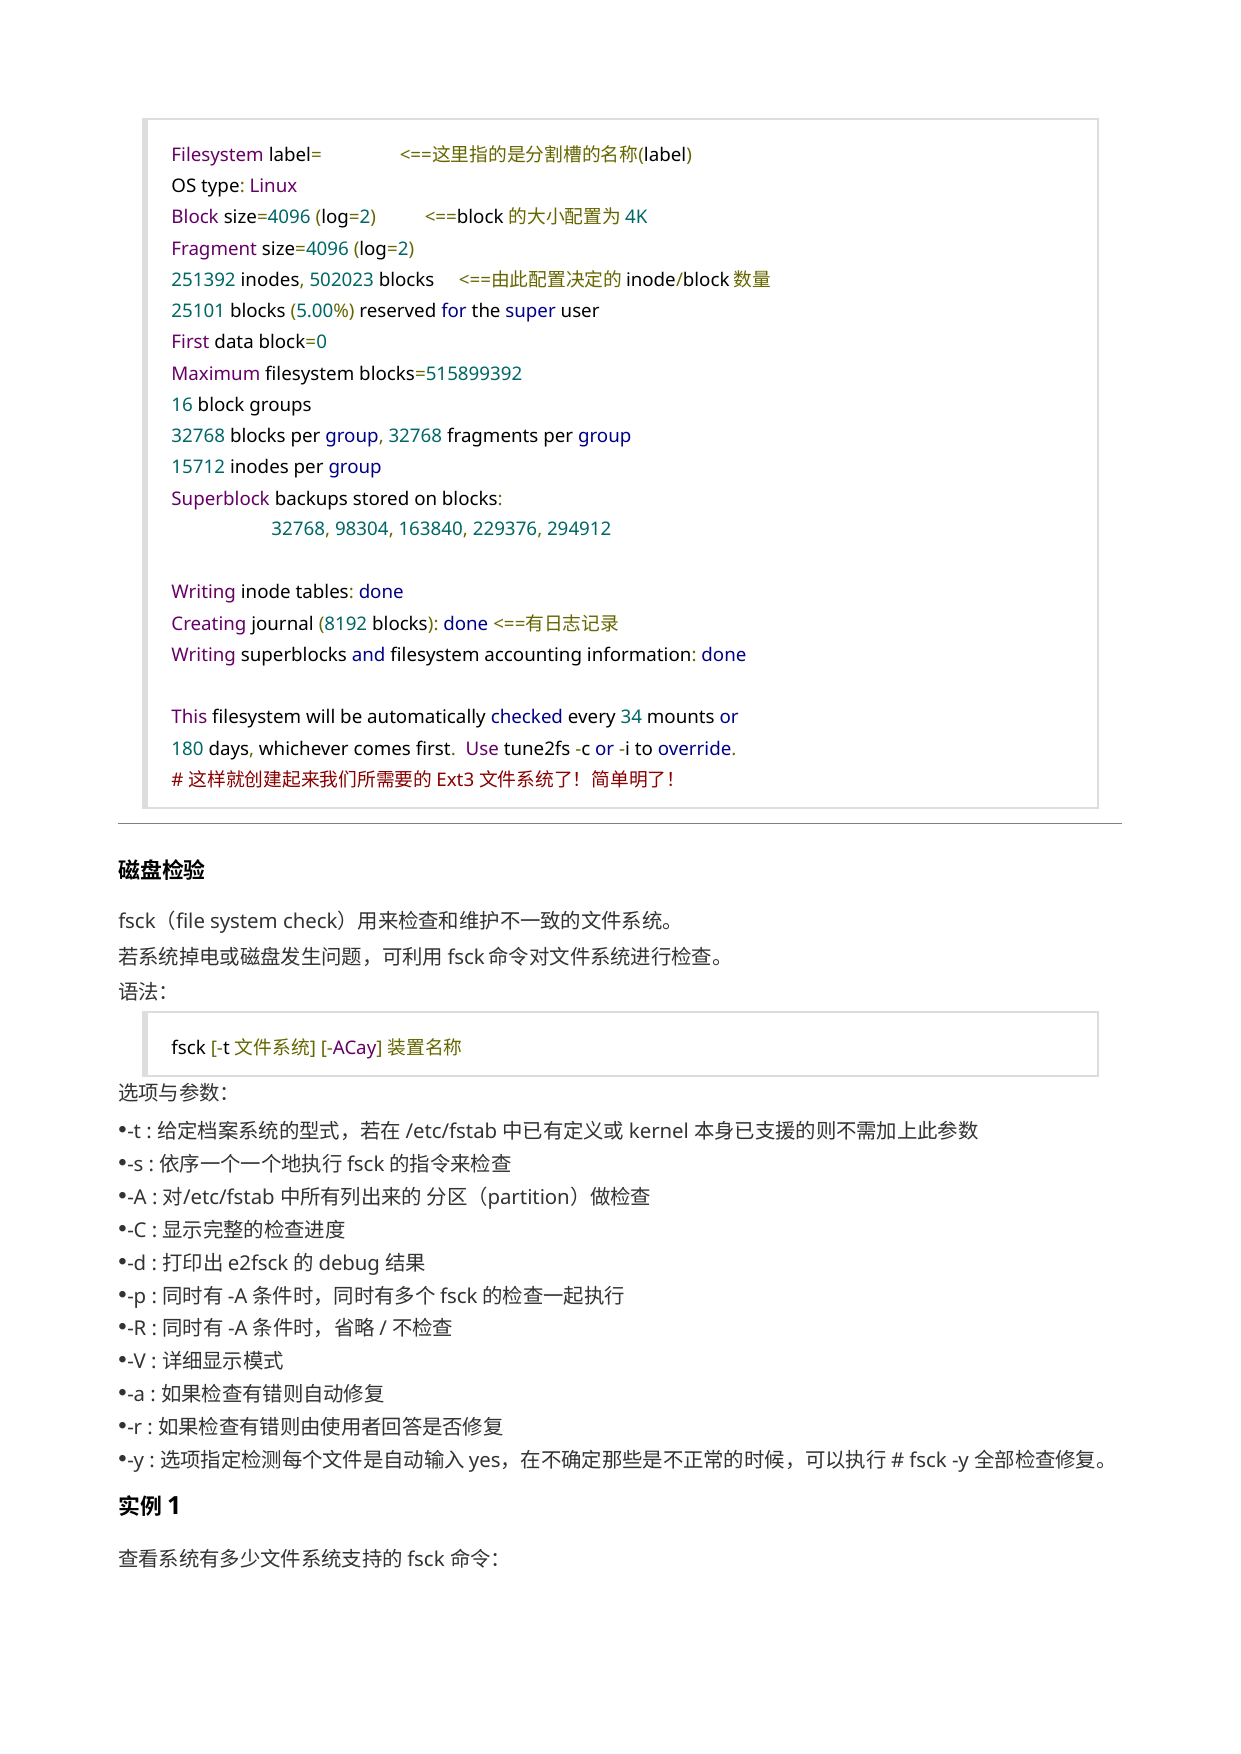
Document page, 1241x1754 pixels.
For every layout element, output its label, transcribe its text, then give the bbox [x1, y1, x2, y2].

text Creating journal (8192 blocks): done <==有日志记录 [148, 587, 1097, 618]
text 15712 inodes per group [148, 431, 1097, 462]
text Filesystem label= <==这里指的是分割槽的名称(label) [148, 120, 1097, 149]
text 实例 1 [118, 1488, 1122, 1522]
text 查看系统有多少文件系统支持的 fsck 命令： [118, 1543, 1122, 1572]
text OS type: Linux [148, 149, 1097, 181]
text # 这样就创建起来我们所需要的 Ext3 文件系统了！简单明了！ [148, 743, 1097, 807]
list -R : 同时有 -A 条件时，省略 / 不检查 [118, 1309, 1122, 1342]
list -t : 给定档案系统的型式，若在 /etc/fstab 中已有定义或 kernel 本身已支援的则不需加上此参数 [118, 1112, 1122, 1145]
list -A : 对/etc/fstab 中所有列出来的 分区（partition）做检查 [118, 1178, 1122, 1211]
text 251392 inodes, 502023 blocks <==由此配置决定的inode/block数量 [148, 243, 1097, 274]
list -V : 详细显示模式 [118, 1342, 1122, 1374]
text 32768, 98304, 163840, 229376, 294912 [148, 493, 1097, 542]
list -p : 同时有 -A 条件时，同时有多个 fsck 的检查一起执行 [118, 1276, 1122, 1309]
text Maximum filesystem blocks=515899392 [148, 337, 1097, 368]
list -r : 如果检查有错则由使用者回答是否修复 [118, 1407, 1122, 1440]
text Fragment size=4096 (log=2) [148, 212, 1097, 243]
text 选项与参数： [118, 1077, 1122, 1106]
text fsck（file system check）用来检查和维护不一致的文件系统。 [118, 905, 1122, 935]
text 语法： [118, 976, 1122, 1005]
text fsck [-t 文件系统] [-ACay] 装置名称 [148, 1013, 1097, 1075]
list -C : 显示完整的检查进度 [118, 1211, 1122, 1243]
text 25101 blocks (5.00%) reserved for the super user [148, 274, 1097, 306]
text 若系统掉电或磁盘发生问题，可利用fsck命令对文件系统进行检查。 [118, 941, 1122, 970]
list -d : 打印出 e2fsck 的 debug 结果 [118, 1243, 1122, 1276]
text Writing superblocks and filesystem accounting information: done [148, 618, 1097, 667]
text 磁盘检验 [118, 853, 1122, 884]
text Superblock backups stored on blocks: [148, 462, 1097, 493]
text Writing inode tables: done [148, 556, 1097, 587]
text First data block=0 [148, 306, 1097, 337]
text 16 block groups [148, 368, 1097, 399]
list -s : 依序一个一个地执行 fsck 的指令来检查 [118, 1145, 1122, 1178]
text This filesystem will be automatically checked every 34 mounts or [148, 681, 1097, 712]
text 32768 blocks per group, 32768 fragments per group [148, 399, 1097, 431]
list -y : 选项指定检测每个文件是自动输入yes，在不确定那些是不正常的时候，可以执行 # fsck -y 全部检查修复。 [118, 1440, 1122, 1473]
text Block size=4096 (log=2) <==block 的大小配置为 4K [148, 181, 1097, 212]
text 180 days, whichever comes first. Use tune2fs -c or -i to override. [148, 712, 1097, 743]
list -a : 如果检查有错则自动修复 [118, 1374, 1122, 1407]
